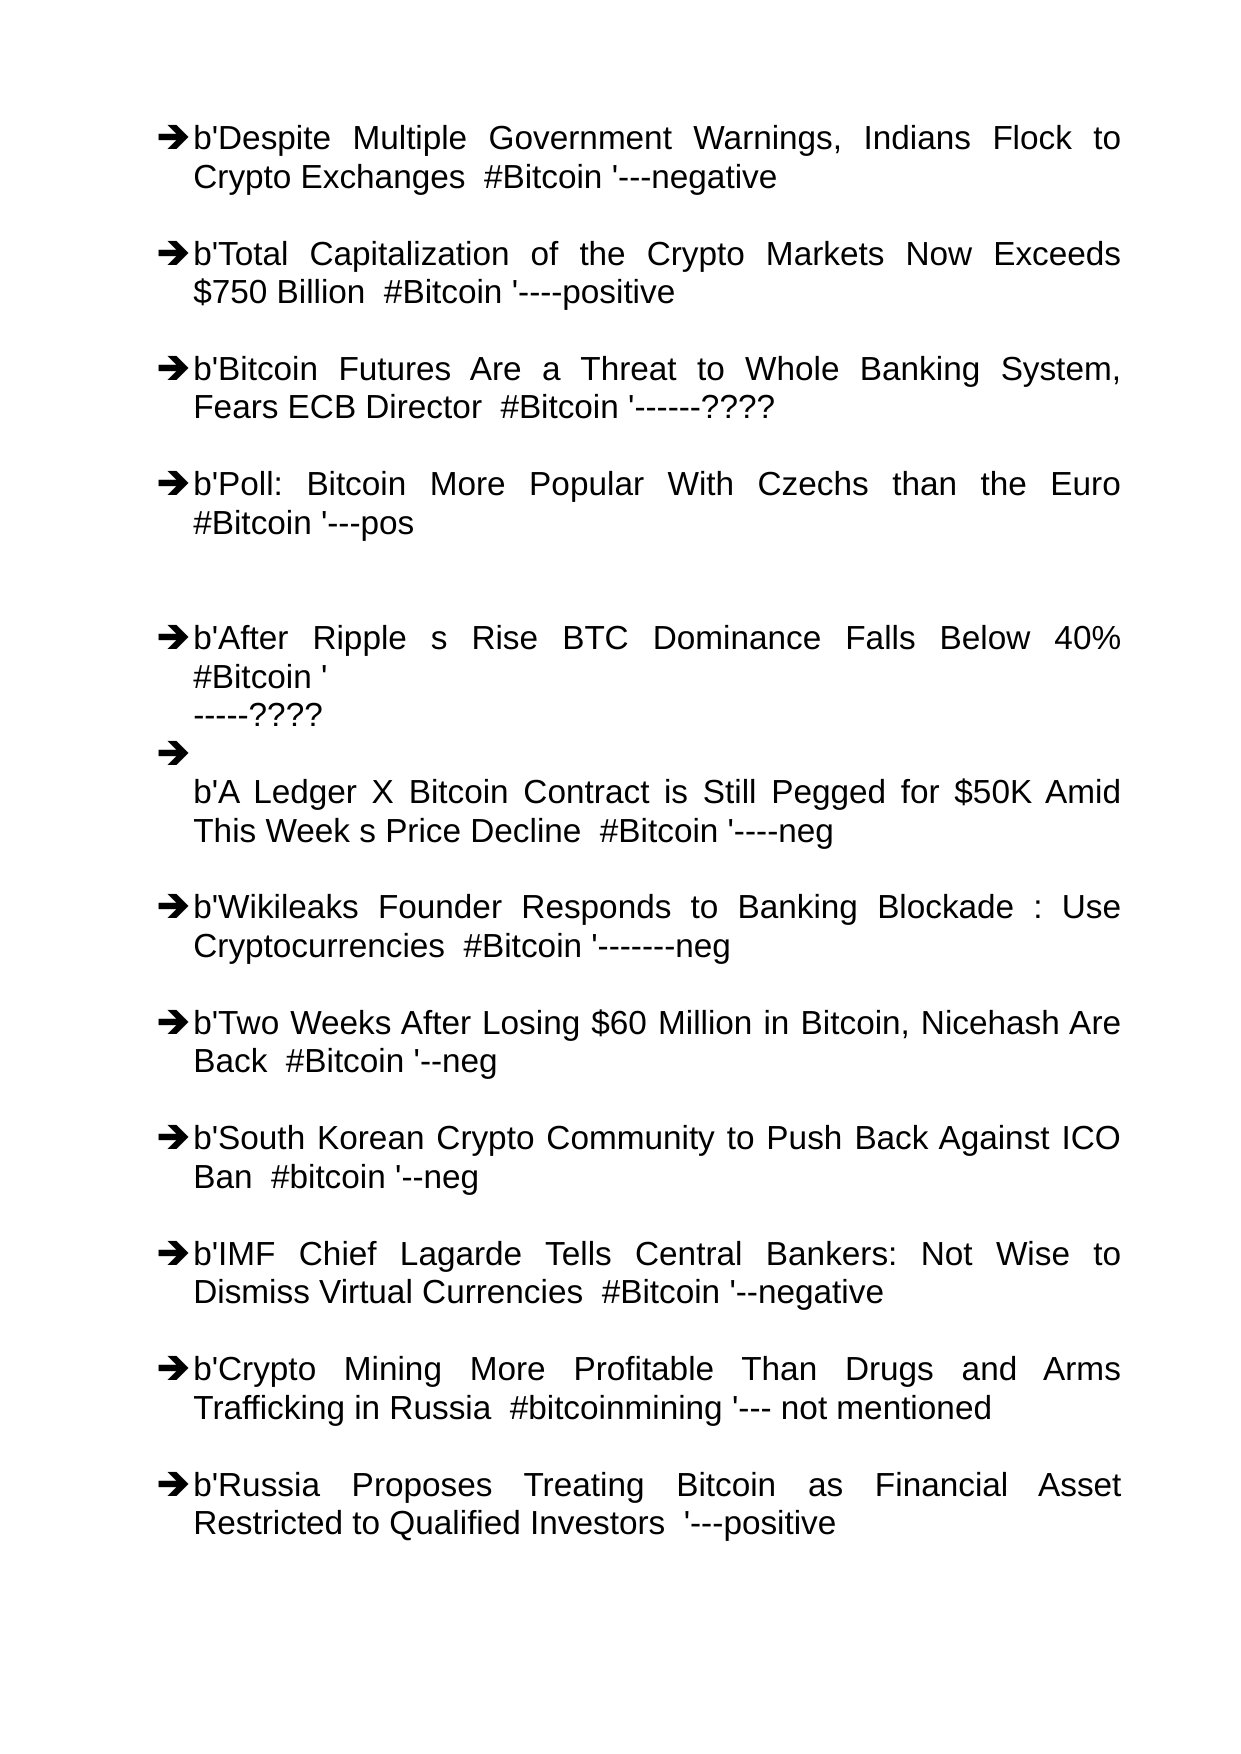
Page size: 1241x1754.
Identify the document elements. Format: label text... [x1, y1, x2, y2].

list b'South Korean Crypto Community to Push Back Against ICO Ban #bitcoin '--neg [156, 1118, 1122, 1195]
list b'Poll: Bitcoin More Popular With Czechs than the Euro #Bitcoin '---pos [156, 464, 1122, 541]
list b'Wikileaks Founder Responds to Banking Blockade : Use Cryptocurrencies #Bitcoin '-------neg [156, 887, 1122, 964]
list b'IMF Chief Lagarde Tells Central Bankers: Not Wise to Dismiss Virtual Currencies #Bitcoin '--negative [156, 1234, 1122, 1311]
list b'Bitcoin Futures Are a Threat to Whole Banking System, Fears ECB Director #Bitcoin '------???? [156, 349, 1122, 426]
list -----???? [156, 695, 1122, 734]
list b'Crypto Mining More Profitable Than Drugs and Arms Trafficking in Russia #bitcoinmining '--- not mentioned [156, 1349, 1122, 1426]
list b'Despite Multiple Government Warnings, Indians Flock to Crypto Exchanges #Bitcoin '---negative [156, 118, 1122, 195]
list b'Two Weeks After Losing $60 Million in Bitcoin, Nicehash Are Back #Bitcoin '--neg [156, 1003, 1122, 1080]
list b'Total Capitalization of the Crypto Markets Now Exceeds $750 Billion #Bitcoin '----positive [156, 233, 1122, 311]
list b'After Ripple s Rise BTC Dominance Falls Below 40% #Bitcoin ' [156, 618, 1122, 695]
list b'Russia Proposes Treating Bitcoin as Financial Asset Restricted to Qualified Investors '---positive [156, 1464, 1122, 1542]
list b'A Ledger X Bitcoin Contract is Still Pegged for $50K Amid This Week s Price Decline #Bitcoin '----neg [156, 772, 1122, 849]
